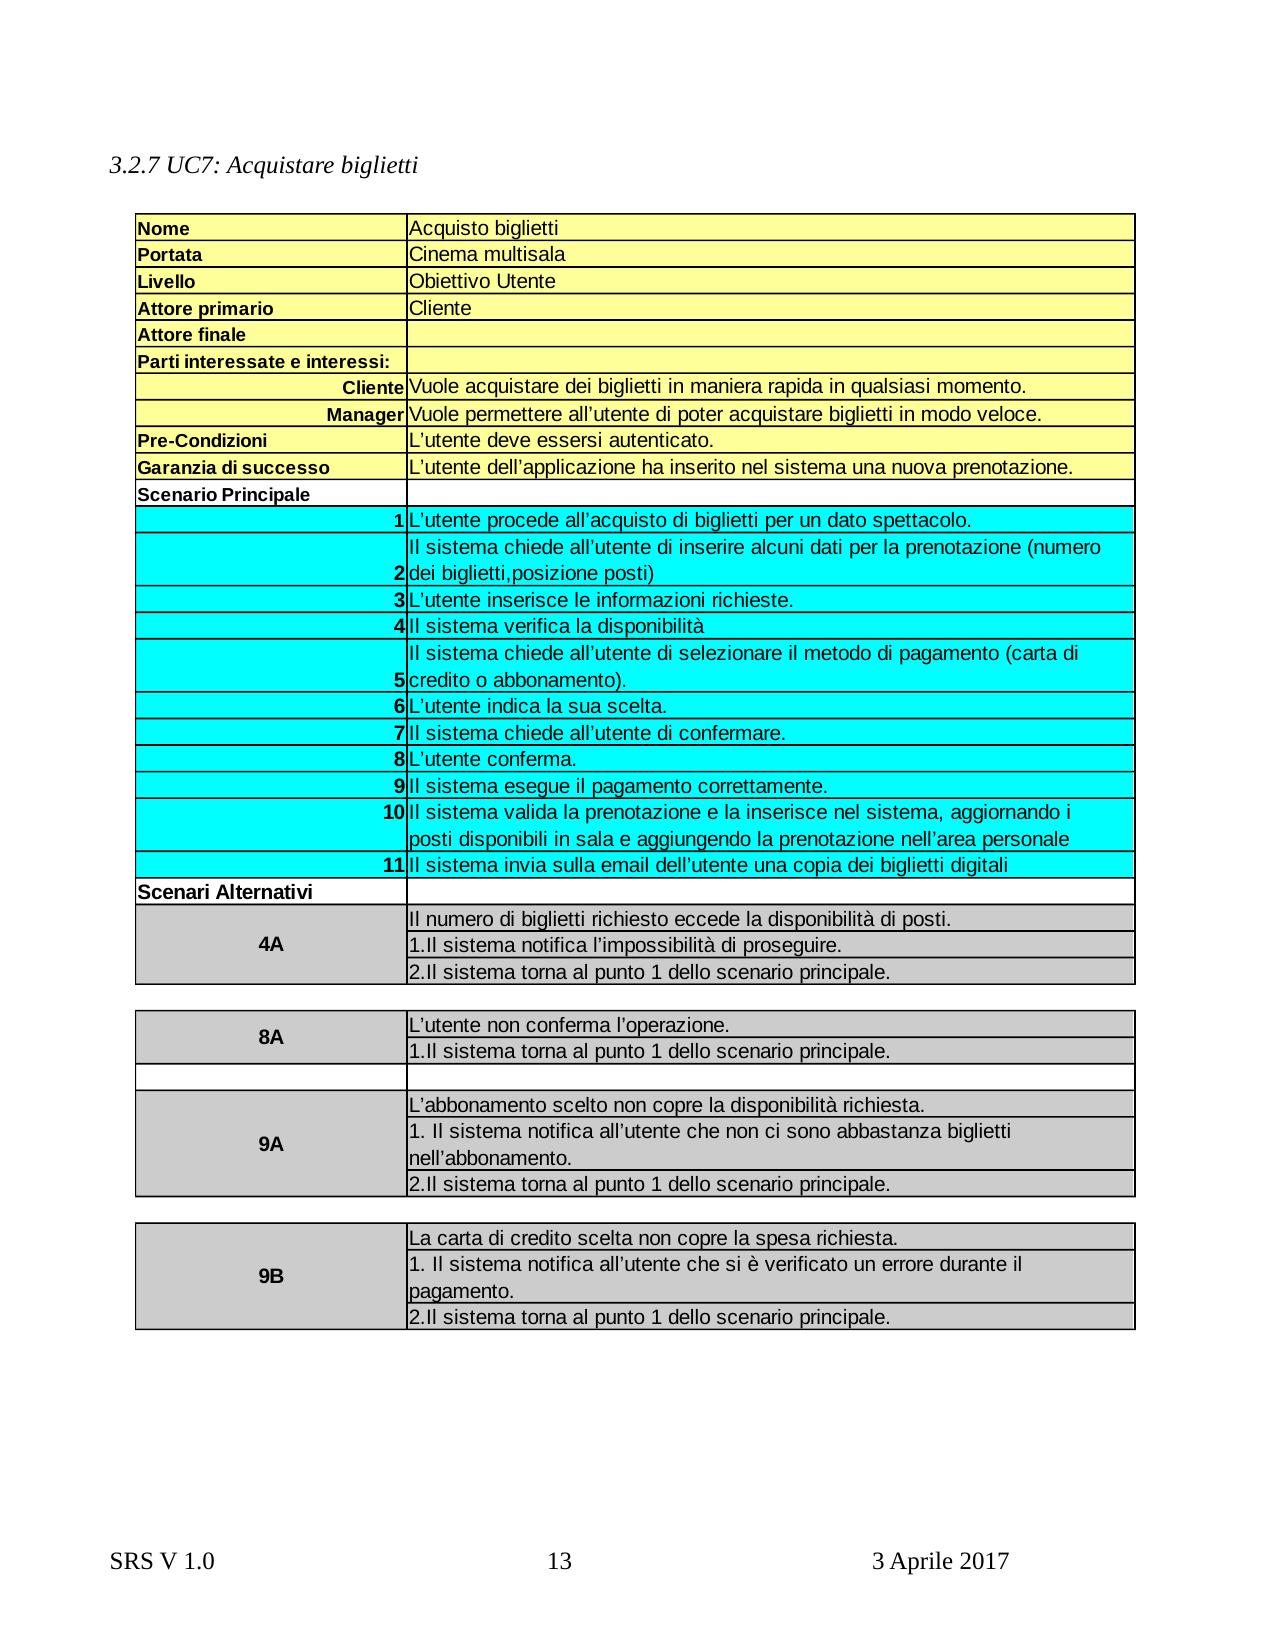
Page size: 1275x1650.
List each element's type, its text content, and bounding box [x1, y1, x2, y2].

subtitle 3.2.7 UC7: Acquistare biglietti [109, 150, 1162, 179]
